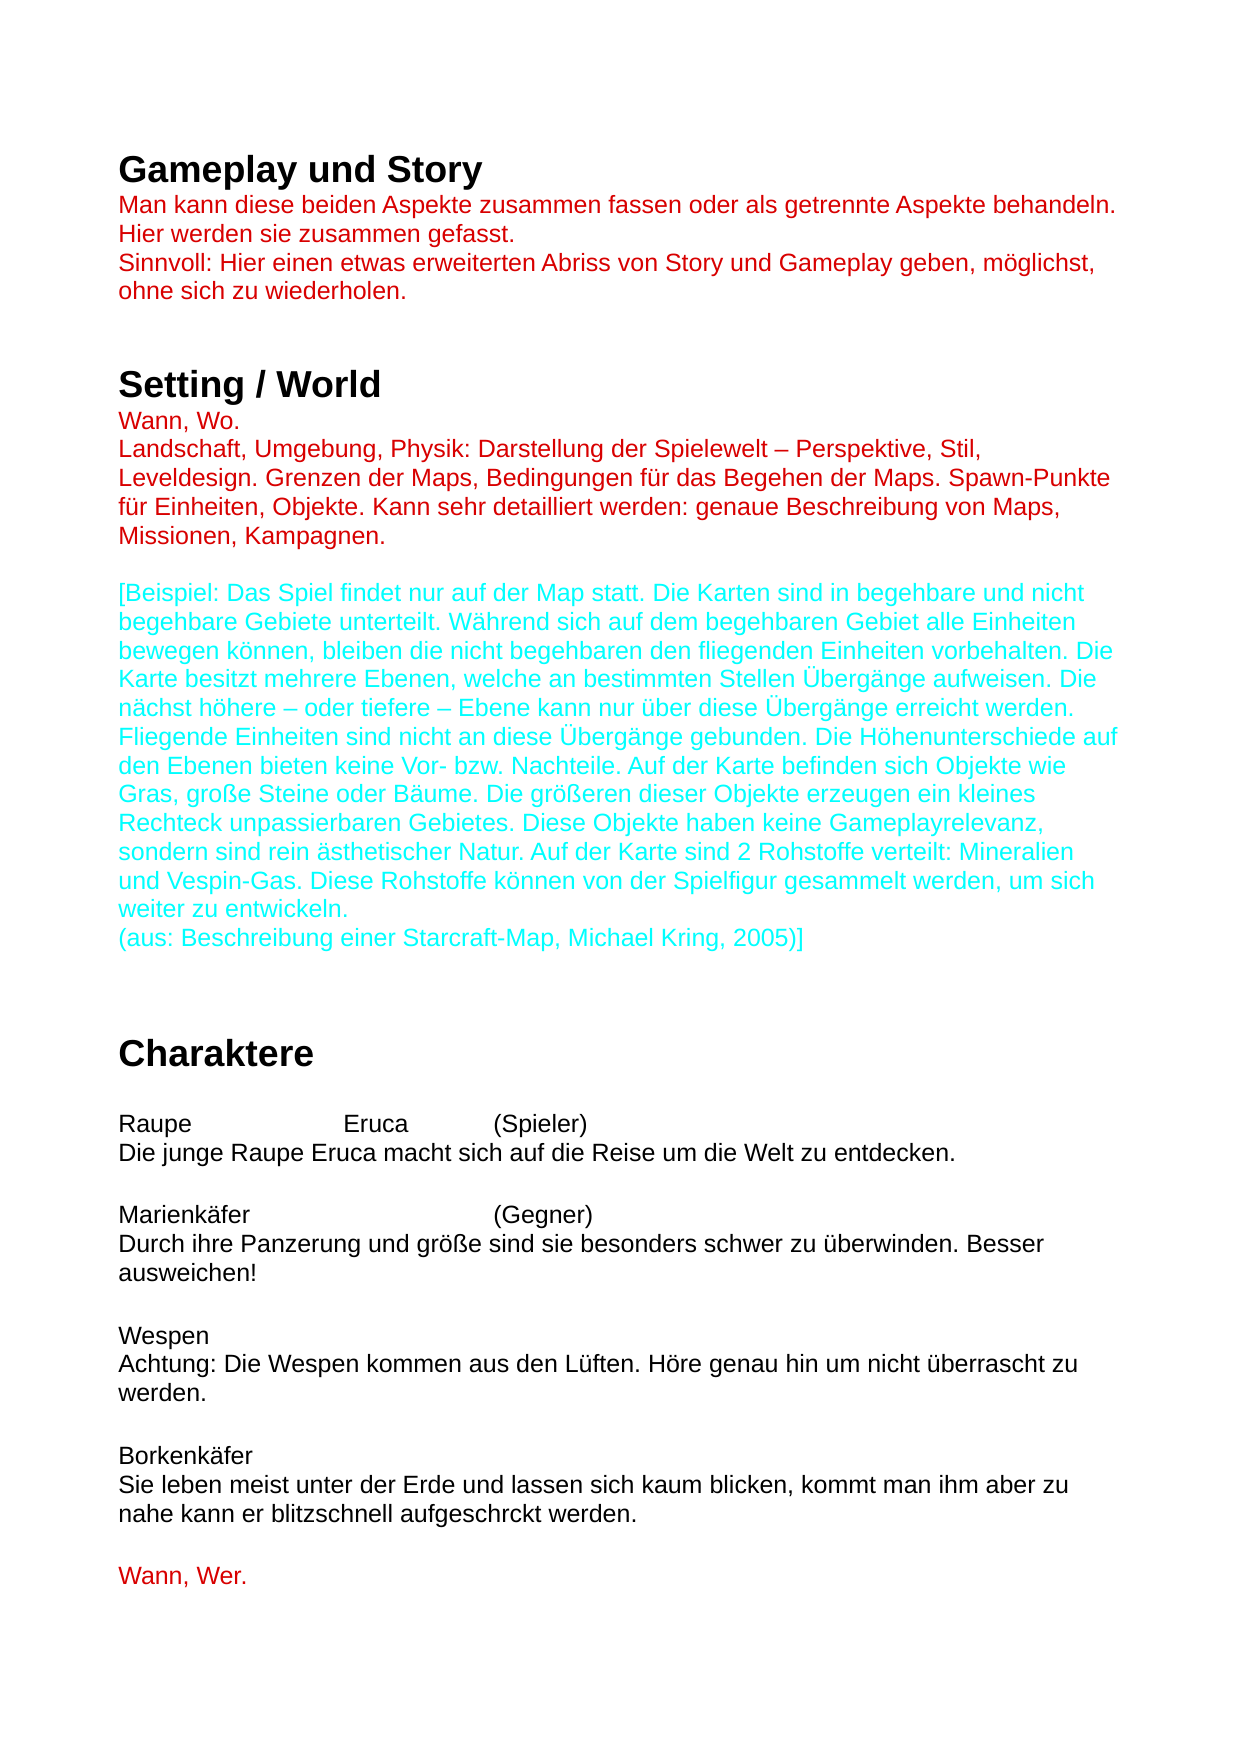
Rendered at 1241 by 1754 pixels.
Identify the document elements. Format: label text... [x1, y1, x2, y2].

text Setting / World [118, 362, 1122, 406]
text Raupe Eruca (Spieler) [118, 1109, 1122, 1138]
text Wann, Wer. [118, 1561, 1122, 1590]
text Gameplay und Story [118, 147, 1122, 190]
text Man kann diese beiden Aspekte zusammen fassen oder als getrennte Aspekte behandeln. Hier werden sie zusammen gefasst. [118, 190, 1122, 247]
text [Beispiel: Das Spiel findet nur auf der Map statt. Die Karten sind in begehbare und nicht begehbare Gebiete unterteilt. Während sich auf dem begehbaren Gebiet alle Einheiten bewegen können, bleiben die nicht begehbaren den fliegenden Einheiten vorbehalten. Die Karte besitzt mehrere Ebenen, welche an bestimmten Stellen Übergänge aufweisen. Die nächst höhere – oder tiefere – Ebene kann nur über diese Übergänge erreicht werden. Fliegende Einheiten sind nicht an diese Übergänge gebunden. Die Höhenunterschiede auf den Ebenen bieten keine Vor- bzw. Nachteile. Auf der Karte befinden sich Objekte wie Gras, große Steine oder Bäume. Die größeren dieser Objekte erzeugen ein kleines Rechteck unpassierbaren Gebietes. Diese Objekte haben keine Gameplayrelevanz, sondern sind rein ästhetischer Natur. Auf der Karte sind 2 Rohstoffe verteilt: Mineralien und Vespin-Gas. Diese Rohstoffe können von der Spielfigur gesammelt werden, um sich weiter zu entwickeln. [118, 578, 1122, 923]
text Sie leben meist unter der Erde und lassen sich kaum blicken, kommt man ihm aber zu nahe kann er blitzschnell aufgeschrckt werden. [118, 1470, 1122, 1527]
text Wespen [118, 1321, 1122, 1349]
text Achtung: Die Wespen kommen aus den Lüften. Höre genau hin um nicht überrascht zu werden. [118, 1349, 1122, 1407]
text Sinnvoll: Hier einen etwas erweiterten Abriss von Story und Gameplay geben, möglichst, ohne sich zu wiederholen. [118, 247, 1122, 305]
text Borkenkäfer [118, 1441, 1122, 1470]
text (aus: Beschreibung einer Starcraft-Map, Michael Kring, 2005)] [118, 923, 1122, 952]
text Wann, Wo. [118, 406, 1122, 434]
text Durch ihre Panzerung und größe sind sie besonders schwer zu überwinden. Besser ausweichen! [118, 1229, 1122, 1287]
text Marienkäfer (Gegner) [118, 1200, 1122, 1229]
text Charaktere [118, 1032, 1122, 1075]
text Die junge Raupe Eruca macht sich auf die Reise um die Welt zu entdecken. [118, 1138, 1122, 1166]
text Landschaft, Umgebung, Physik: Darstellung der Spielewelt – Perspektive, Stil, Leveldesign. Grenzen der Maps, Bedingungen für das Begehen der Maps. Spawn-Punkte für Einheiten, Objekte. Kann sehr detailliert werden: genaue Beschreibung von Maps, Missionen, Kampagnen. [118, 434, 1122, 549]
